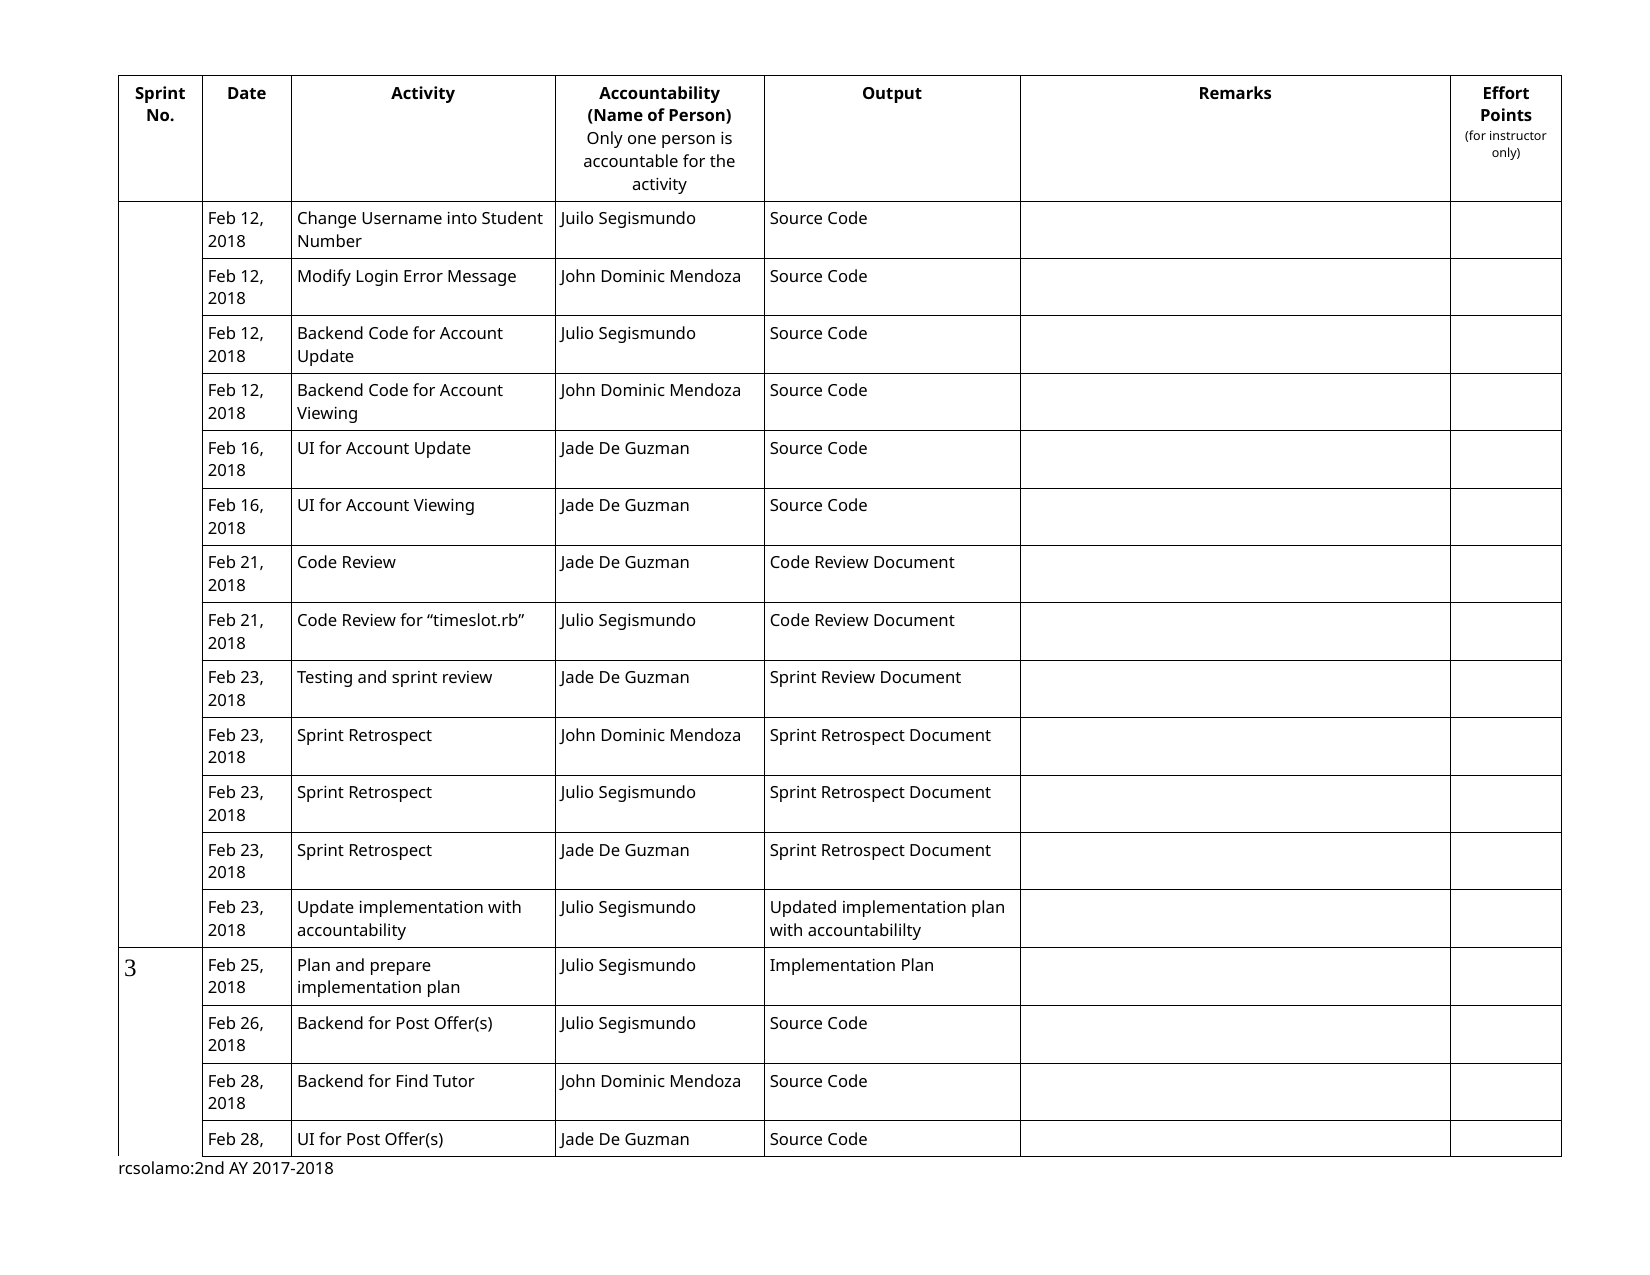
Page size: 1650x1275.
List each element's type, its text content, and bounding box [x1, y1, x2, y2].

table_cell Jade De Guzman [556, 1121, 764, 1156]
table_header Activity [292, 76, 555, 201]
table_cell [1451, 431, 1561, 487]
table_cell Sprint Retrospect Document [765, 776, 1020, 832]
table_cell Feb 28, 2018 [203, 1064, 291, 1120]
table_cell Jade De Guzman [556, 661, 764, 717]
table_cell [1451, 1121, 1561, 1156]
table_cell UI for Account Viewing [292, 489, 555, 545]
table_cell Jade De Guzman [556, 489, 764, 545]
table_cell Feb 28, [203, 1121, 291, 1156]
table_cell Backend Code for Account Viewing [292, 374, 555, 430]
table_cell [1451, 718, 1561, 774]
table_header Accountability (Name of Person) Only one person is accountable for the activity [556, 76, 764, 201]
table_cell Feb 16, 2018 [203, 489, 291, 545]
table_cell Code Review [292, 546, 555, 602]
table_cell [1021, 546, 1450, 602]
table_cell Sprint Retrospect Document [765, 718, 1020, 774]
table_cell Feb 16, 2018 [203, 431, 291, 487]
table_cell Implementation Plan [765, 948, 1020, 1004]
table_cell Backend Code for Account Update [292, 316, 555, 373]
table_cell [1451, 489, 1561, 545]
table_cell John Dominic Mendoza [556, 374, 764, 430]
table_cell Jade De Guzman [556, 833, 764, 889]
table_cell Feb 12, 2018 [203, 374, 291, 430]
table_cell [1451, 316, 1561, 373]
table_cell Source Code [765, 1064, 1020, 1120]
table_cell Sprint Review Document [765, 661, 1020, 717]
table_cell Julio Segismundo [556, 603, 764, 660]
table_cell [1021, 718, 1450, 774]
table_cell Source Code [765, 202, 1020, 258]
table_cell Code Review for “timeslot.rb” [292, 603, 555, 660]
table_cell Modify Login Error Message [292, 259, 555, 315]
table_header Sprint No. [119, 76, 202, 201]
table_cell Code Review Document [765, 603, 1020, 660]
table_cell [1451, 202, 1561, 258]
table_cell John Dominic Mendoza [556, 718, 764, 774]
table_cell UI for Post Offer(s) [292, 1121, 555, 1156]
table_cell [119, 202, 202, 947]
table_cell [1451, 374, 1561, 430]
table_cell Julio Segismundo [556, 1006, 764, 1062]
table_cell Feb 23, 2018 [203, 718, 291, 774]
table_cell [1451, 890, 1561, 947]
table_cell Feb 23, 2018 [203, 661, 291, 717]
table_cell Feb 21, 2018 [203, 546, 291, 602]
table_cell Sprint Retrospect [292, 776, 555, 832]
table_cell Feb 12, 2018 [203, 259, 291, 315]
table_cell Feb 25, 2018 [203, 948, 291, 1004]
table_cell John Dominic Mendoza [556, 259, 764, 315]
table_cell Source Code [765, 316, 1020, 373]
table_cell [1451, 259, 1561, 315]
table_cell Julio Segismundo [556, 890, 764, 947]
table_cell [1021, 489, 1450, 545]
table_cell [1021, 603, 1450, 660]
table_cell [1021, 316, 1450, 373]
table_cell [1451, 833, 1561, 889]
table_cell [1021, 1006, 1450, 1062]
table_cell [1021, 202, 1450, 258]
table_cell [1021, 948, 1450, 1004]
table_cell Source Code [765, 1006, 1020, 1062]
table_cell Juilo Segismundo [556, 202, 764, 258]
table_cell [1451, 661, 1561, 717]
table_cell Feb 26, 2018 [203, 1006, 291, 1062]
table_cell Updated implementation plan with accountabililty [765, 890, 1020, 947]
table_cell Source Code [765, 374, 1020, 430]
table_cell [1451, 546, 1561, 602]
table_cell Change Username into Student Number [292, 202, 555, 258]
table_header Remarks [1021, 76, 1450, 201]
table_cell Plan and prepare implementation plan [292, 948, 555, 1004]
table_cell Feb 21, 2018 [203, 603, 291, 660]
table_cell Testing and sprint review [292, 661, 555, 717]
table_cell Julio Segismundo [556, 776, 764, 832]
table_cell Feb 23, 2018 [203, 833, 291, 889]
table_cell [1451, 948, 1561, 1004]
table_cell [1021, 1121, 1450, 1156]
table_cell [1021, 776, 1450, 832]
table_cell Feb 23, 2018 [203, 776, 291, 832]
table_cell Julio Segismundo [556, 316, 764, 373]
table_cell Source Code [765, 1121, 1020, 1156]
table_cell [1451, 603, 1561, 660]
table_header Date [203, 76, 291, 201]
table_header Effort Points (for instructor only) [1451, 76, 1561, 201]
table_cell UI for Account Update [292, 431, 555, 487]
table_cell John Dominic Mendoza [556, 1064, 764, 1120]
table_cell Update implementation with accountability [292, 890, 555, 947]
table_cell Source Code [765, 489, 1020, 545]
table_cell [1021, 374, 1450, 430]
table_cell [1451, 776, 1561, 832]
table_cell Code Review Document [765, 546, 1020, 602]
table_cell [1021, 431, 1450, 487]
table_cell [1021, 661, 1450, 717]
table_cell Feb 23, 2018 [203, 890, 291, 947]
table_cell Feb 12, 2018 [203, 316, 291, 373]
table_cell Sprint Retrospect Document [765, 833, 1020, 889]
table_cell Jade De Guzman [556, 546, 764, 602]
table_cell Julio Segismundo [556, 948, 764, 1004]
table_cell [1451, 1064, 1561, 1120]
table_cell Source Code [765, 431, 1020, 487]
table_cell [1451, 1006, 1561, 1062]
table_cell [1021, 833, 1450, 889]
table_cell Sprint Retrospect [292, 718, 555, 774]
table_cell [1021, 890, 1450, 947]
table_cell Sprint Retrospect [292, 833, 555, 889]
table_cell Backend for Find Tutor [292, 1064, 555, 1120]
table_cell Feb 12, 2018 [203, 202, 291, 258]
table_header Output [765, 76, 1020, 201]
table_cell Jade De Guzman [556, 431, 764, 487]
table_cell Backend for Post Offer(s) [292, 1006, 555, 1062]
table_cell [1021, 259, 1450, 315]
table_cell Source Code [765, 259, 1020, 315]
table_cell [1021, 1064, 1450, 1120]
table_cell 3 [119, 948, 202, 1156]
